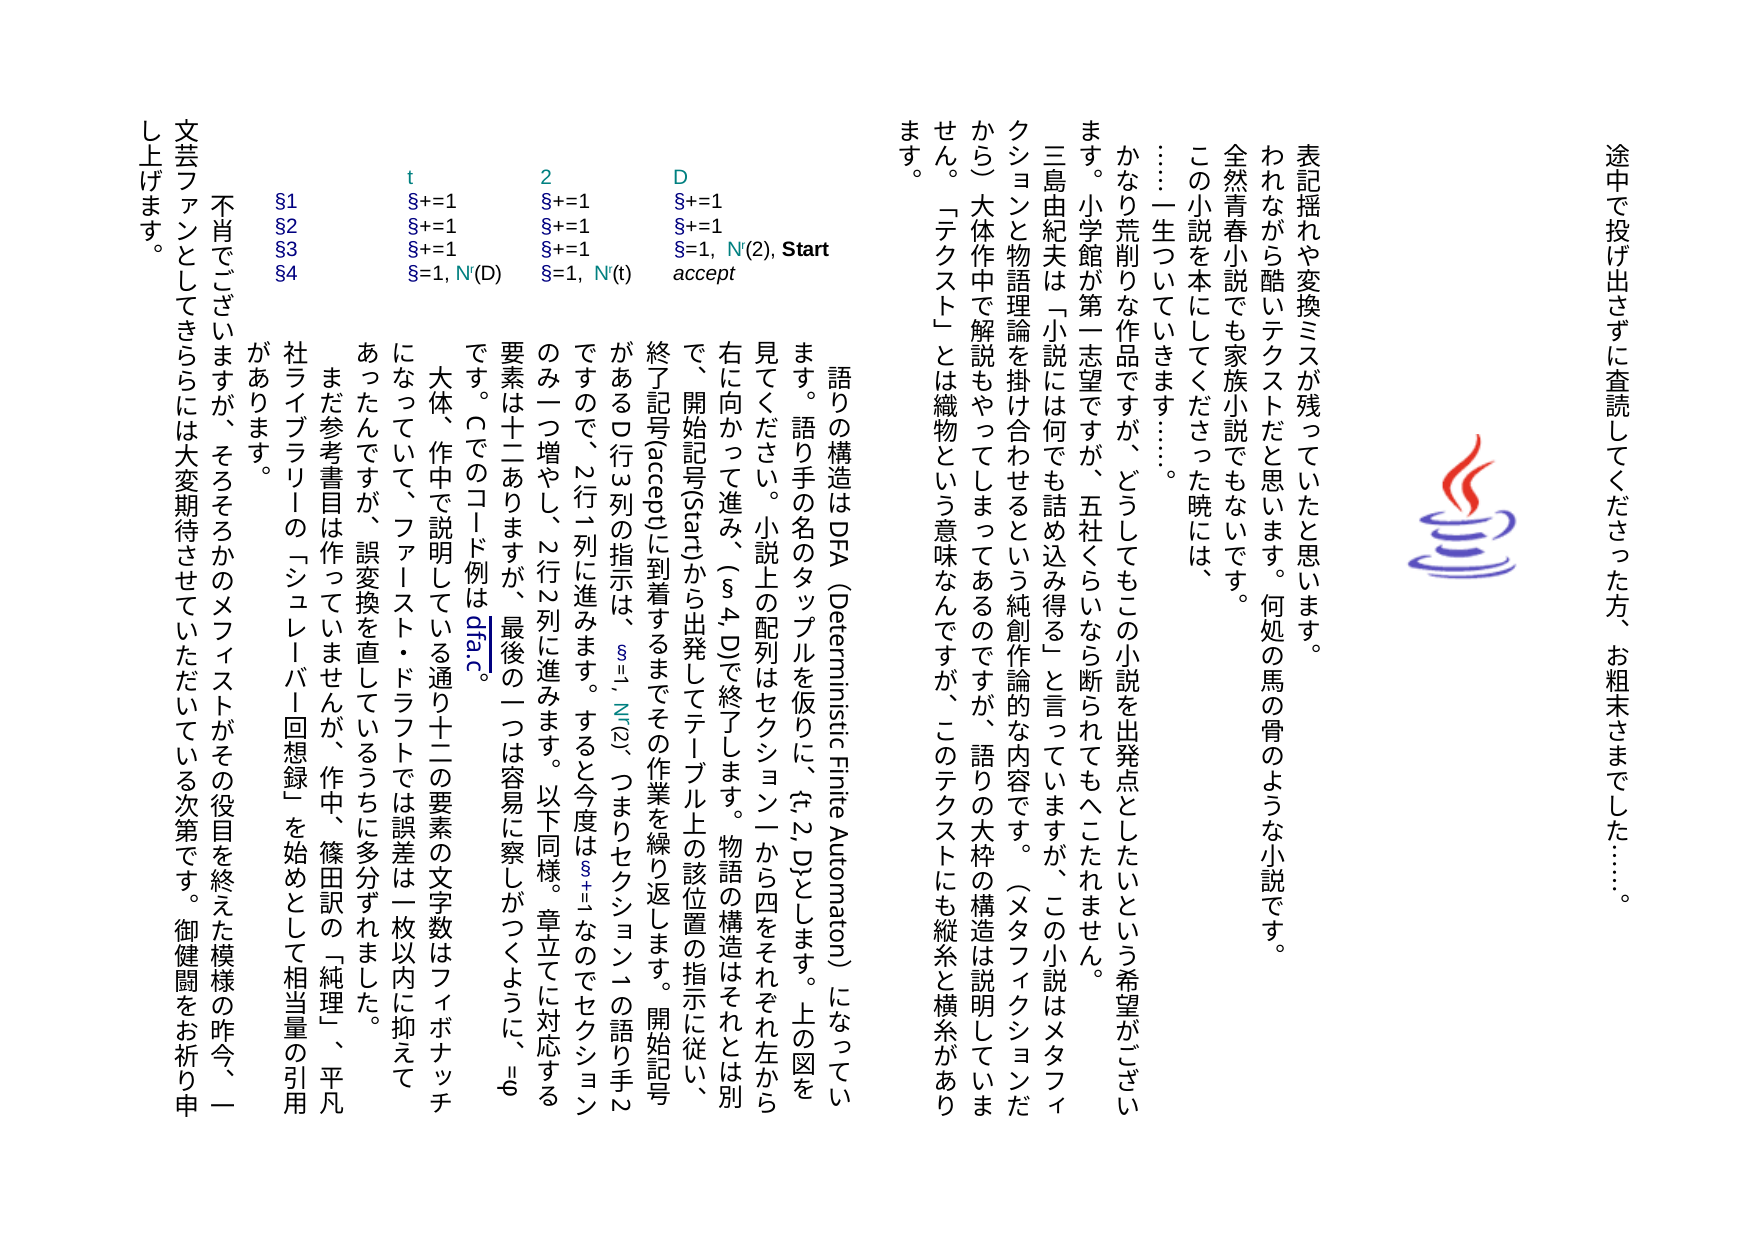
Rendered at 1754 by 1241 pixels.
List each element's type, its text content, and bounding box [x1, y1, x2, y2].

text 全然青春小説でも家族小説でもないです。 [1218, 118, 1254, 1122]
picture [1360, 434, 1562, 591]
text まだ参考書目は作っていませんが、作中、篠田訳の「純理」、平凡社ライブラリーの「シュレーバー回想録」を始めとして相当量の引用があります。 [241, 340, 350, 1122]
text この小説を本にしてくださった暁には、 [1182, 118, 1218, 1122]
text かなり荒削りな作品ですが、どうしてもこの小説を出発点としたいという希望がございます。小学館が第一志望ですが、五社くらいなら断られてもへこたれません。 [1073, 118, 1146, 1122]
text 大体、作中で説明している通り十二の要素の文字数はフィボナッチになっていて、ファースト・ドラフトでは誤差は一枚以内に抑えてあったんですが、誤変換を直しているうちに多分ずれました。 [350, 340, 459, 1122]
text ……一生ついていきます……。 [1146, 118, 1182, 1122]
text 語りの構造はDFA（Deterministic Finite Automaton）になっています。語り手の名のタップルを仮りに、{t, 2, D}とします。上の図を見てください。小説上の配列はセクション一から四をそれぞれ左から右に向かって進み、(§4, D)で終了します。物語の構造はそれとは別で、開始記号(Start)から出発してテーブル上の該位置の指示に従い、終了記号(accept)に到着するまでその作業を繰り返します。開始記号があるD行3列の指示は、§=1, Nr(2)、つまりセクション1の語り手2ですので、2行1列に進みます。すると今度は§+=1なのでセクションのみ一つ増やし、2行2列に進みます。以下同様。章立てに対応する要素は十二ありますが、最後の一つは容易に察しがつくように、=φです。Cでのコード例はdfa.c。 [459, 340, 858, 1122]
text 三島由紀夫は「小説には何でも詰め込み得る」と言っていますが、この小説はメタフィクションと物語理論を掛け合わせるという純創作論的な内容です。（メタフィクションだから）大体作中で解説もやってしまってあるのですが、語りの大枠の構造は説明していません。「テクスト」とは織物という意味なんですが、このテクストにも縦糸と横糸があります。 [892, 118, 1073, 1122]
text 途中で投げ出さずに査読してくださった方、お粗末さまでした……。 [1599, 118, 1636, 1122]
text われながら酷いテクストだと思います。何処の馬の骨のような小説です。 [1254, 118, 1291, 1122]
text 表記揺れや変換ミスが残っていたと思います。 [1291, 118, 1327, 1122]
text 不肖でございますが、そろそろかのメフィストがその役目を終えた模様の昨今、一文芸ファンとしてきららには大変期待させていただいている次第です。御健闘をお祈り申し上げます。 [132, 118, 241, 1122]
